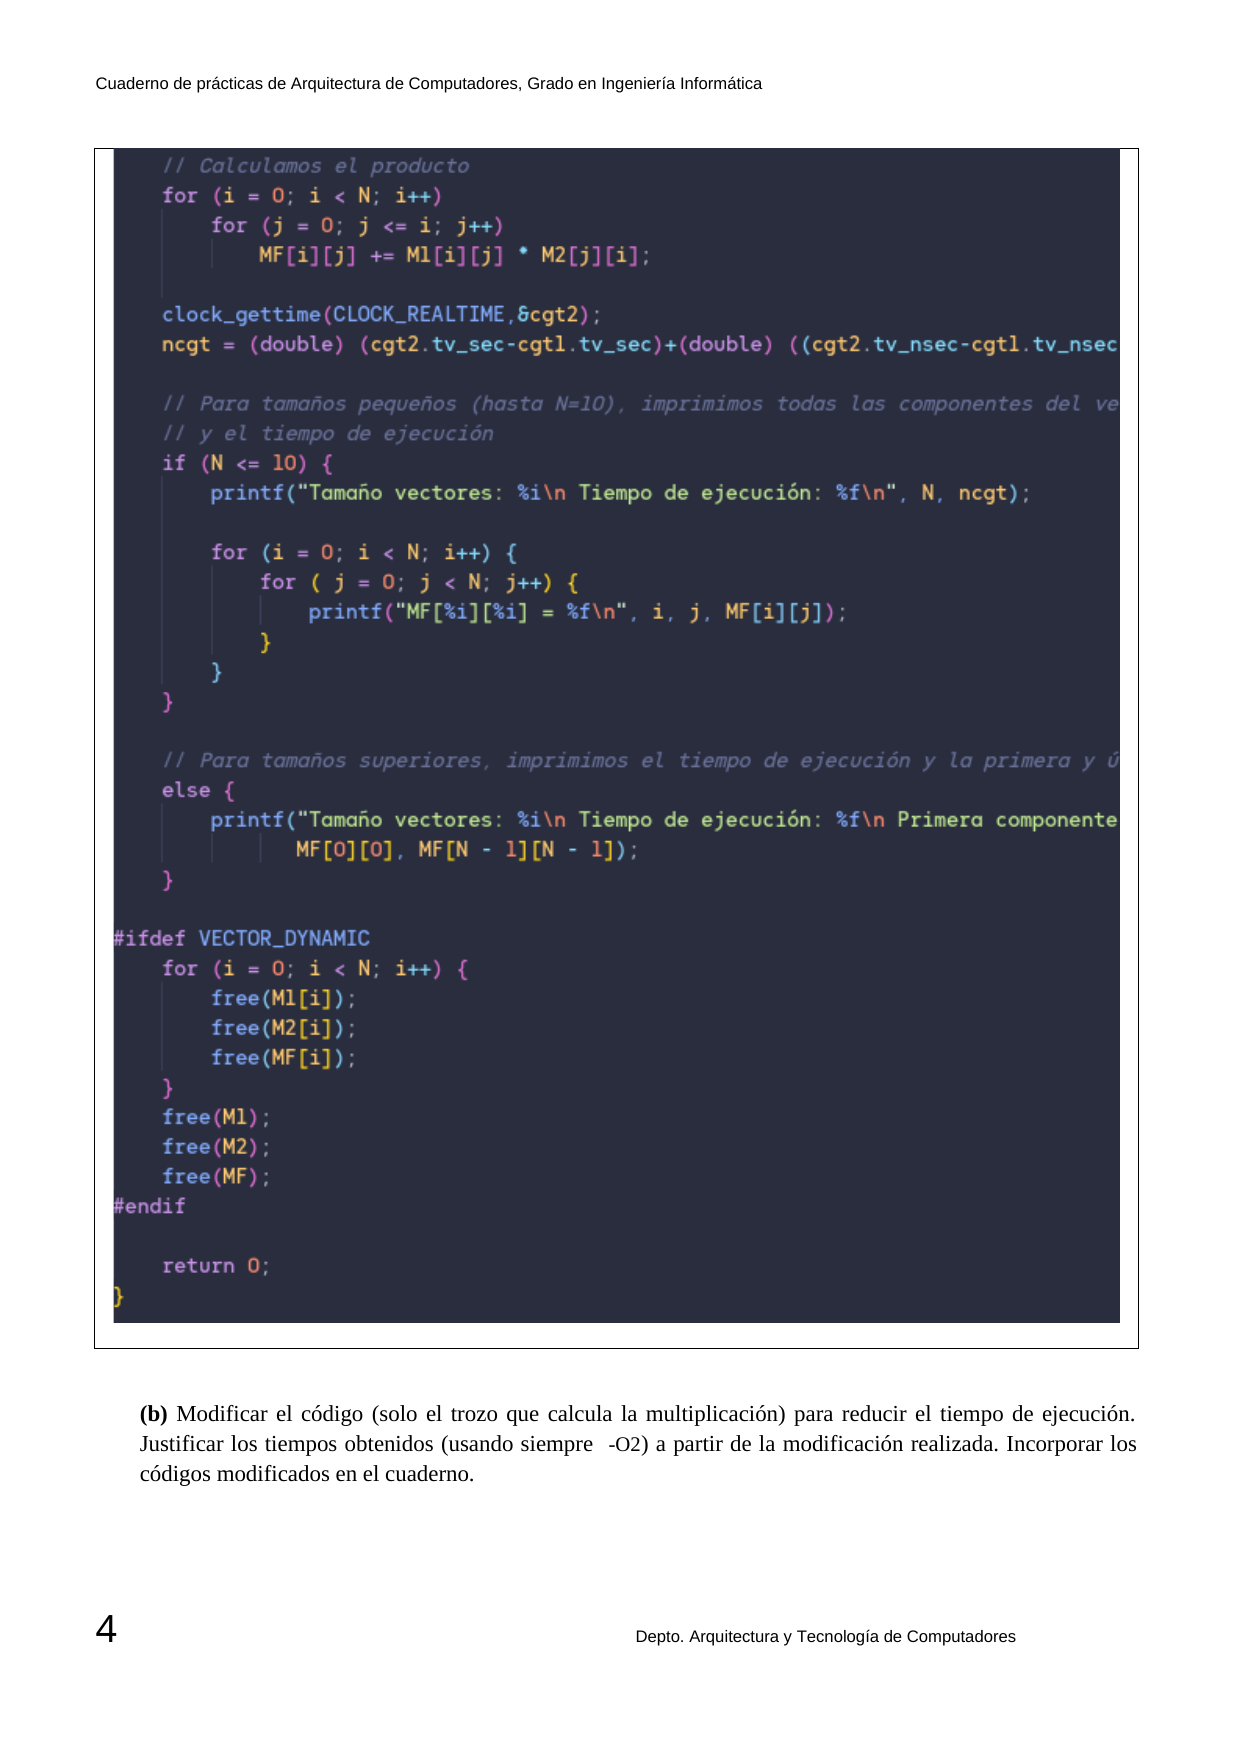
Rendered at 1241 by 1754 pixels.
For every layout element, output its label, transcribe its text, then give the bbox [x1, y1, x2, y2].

table_header [95, 149, 1138, 1348]
picture [113, 148, 1120, 1323]
list (b) Modificar el código (solo el trozo que calcula la multiplicación) para reducir el tiempo de ejecución. Justificar los tiempos obtenidos (usando siempre -O2) a partir de la modificación realizada. Incorporar los códigos modificados en el cuaderno. [139, 1400, 1137, 1486]
